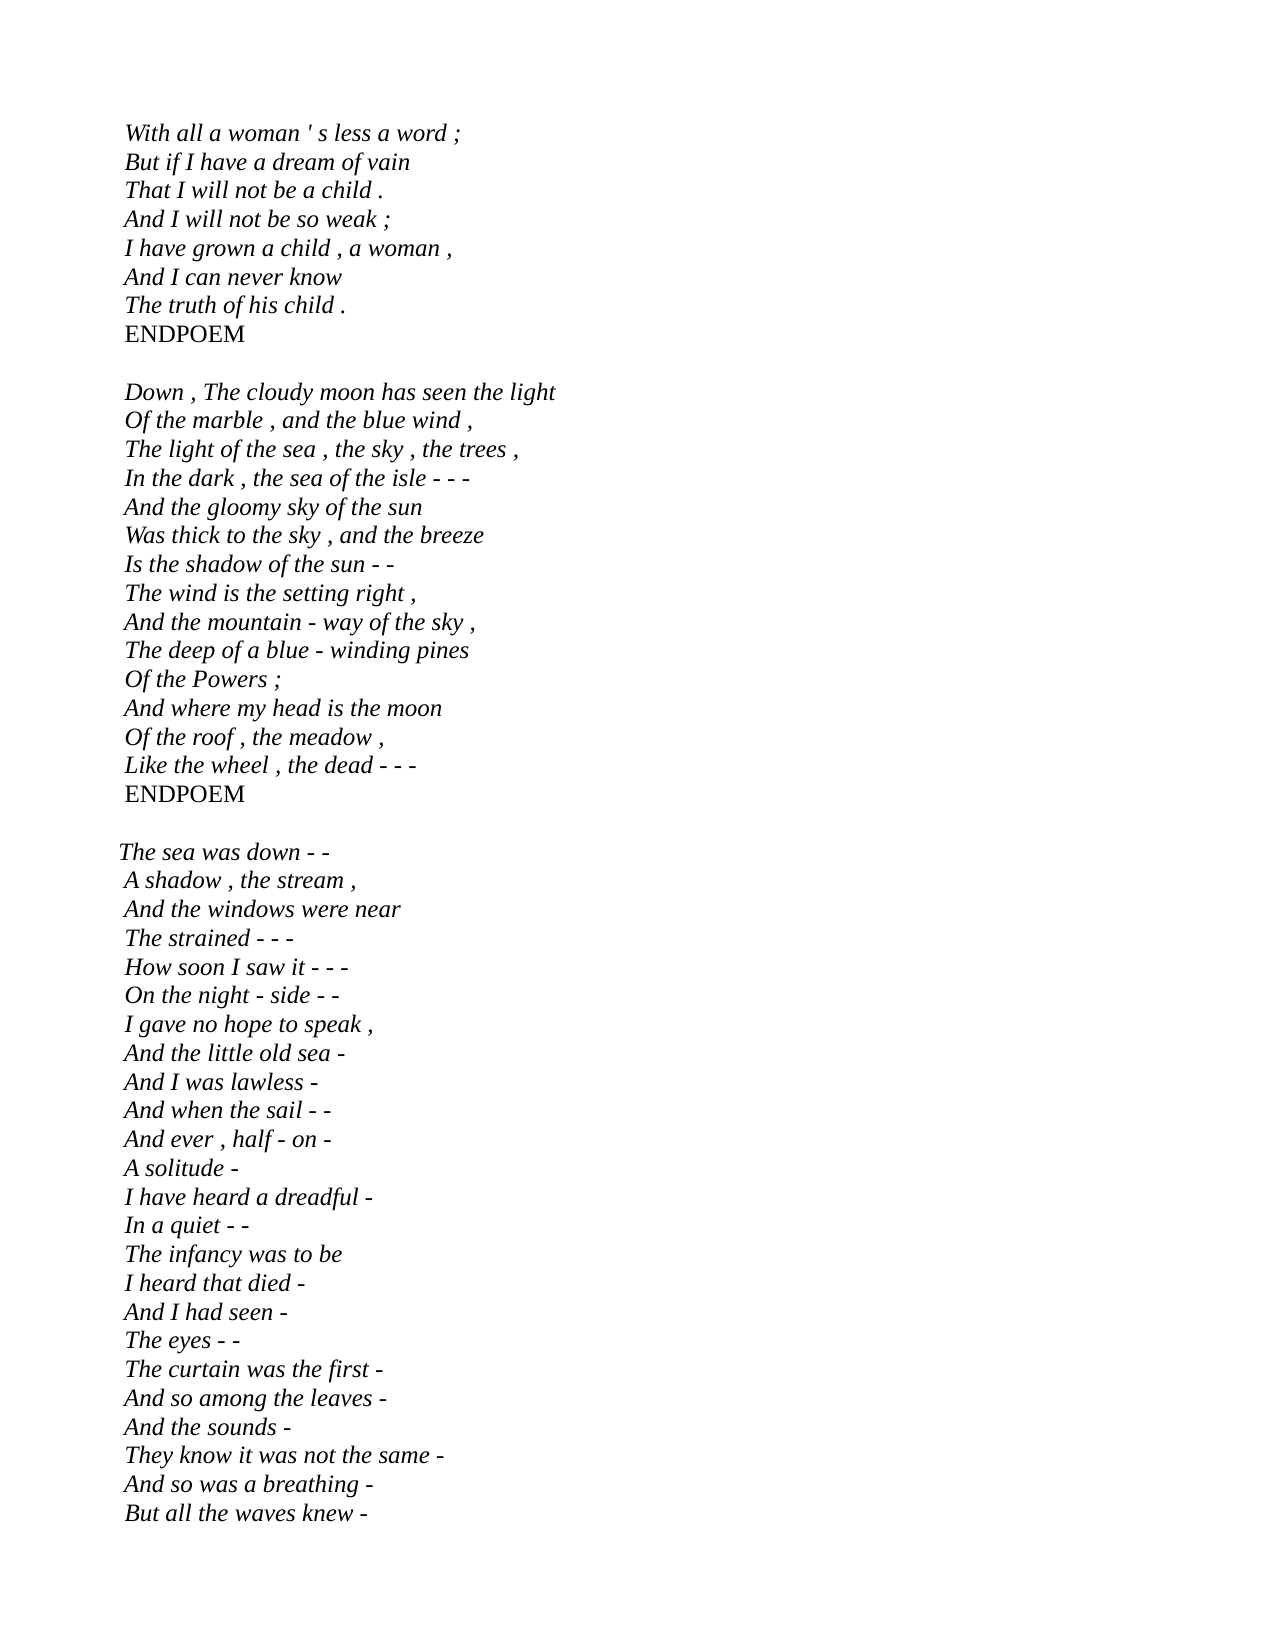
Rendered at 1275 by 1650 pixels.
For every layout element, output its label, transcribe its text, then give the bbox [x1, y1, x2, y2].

text And the windows were near [118, 894, 1157, 923]
text The light of the sea , the sky , the trees , [118, 434, 1157, 463]
text And I had seen - [118, 1297, 1157, 1326]
text A solitude - [118, 1153, 1157, 1182]
text I have grown a child , a woman , [118, 233, 1157, 262]
text And the sounds - [118, 1412, 1157, 1441]
text Of the Powers ; [118, 664, 1157, 693]
text And where my head is the moon [118, 693, 1157, 722]
text Of the roof , the meadow , [118, 722, 1157, 751]
text The deep of a blue - winding pines [118, 636, 1157, 664]
text The wind is the setting right , [118, 578, 1157, 607]
text On the night - side - - [118, 981, 1157, 1009]
text And ever , half - on - [118, 1124, 1157, 1153]
text Down , The cloudy moon has seen the light [118, 377, 1157, 406]
text And so among the leaves - [118, 1383, 1157, 1412]
text But all the waves knew - [118, 1498, 1157, 1527]
text And the little old sea - [118, 1038, 1157, 1067]
text And I was lawless - [118, 1067, 1157, 1096]
text With all a woman ' s less a word ; [118, 118, 1157, 147]
text How soon I saw it - - - [118, 952, 1157, 981]
text And so was a breathing - [118, 1469, 1157, 1498]
text I heard that died - [118, 1268, 1157, 1297]
text I have heard a dreadful - [118, 1182, 1157, 1211]
text Like the wheel , the dead - - - [118, 751, 1157, 779]
text The infancy was to be [118, 1239, 1157, 1268]
text The truth of his child . [118, 291, 1157, 319]
text In the dark , the sea of the isle - - - [118, 463, 1157, 492]
text A shadow , the stream , [118, 866, 1157, 894]
text That I will not be a child . [118, 176, 1157, 204]
text ENDPOEM [118, 319, 1157, 348]
text ENDPOEM [118, 779, 1157, 808]
text And I will not be so weak ; [118, 204, 1157, 233]
text Of the marble , and the blue wind , [118, 406, 1157, 434]
text Is the shadow of the sun - - [118, 549, 1157, 578]
text They know it was not the same - [118, 1441, 1157, 1469]
text The strained - - - [118, 923, 1157, 952]
text The sea was down - - [118, 837, 1157, 866]
text And when the sail - - [118, 1096, 1157, 1124]
text And the mountain - way of the sky , [118, 607, 1157, 636]
text And I can never know [118, 262, 1157, 291]
text Was thick to the sky , and the breeze [118, 521, 1157, 549]
text The eyes - - [118, 1326, 1157, 1354]
text The curtain was the first - [118, 1354, 1157, 1383]
text But if I have a dream of vain [118, 147, 1157, 176]
text In a quiet - - [118, 1211, 1157, 1239]
text I gave no hope to speak , [118, 1009, 1157, 1038]
text And the gloomy sky of the sun [118, 492, 1157, 521]
